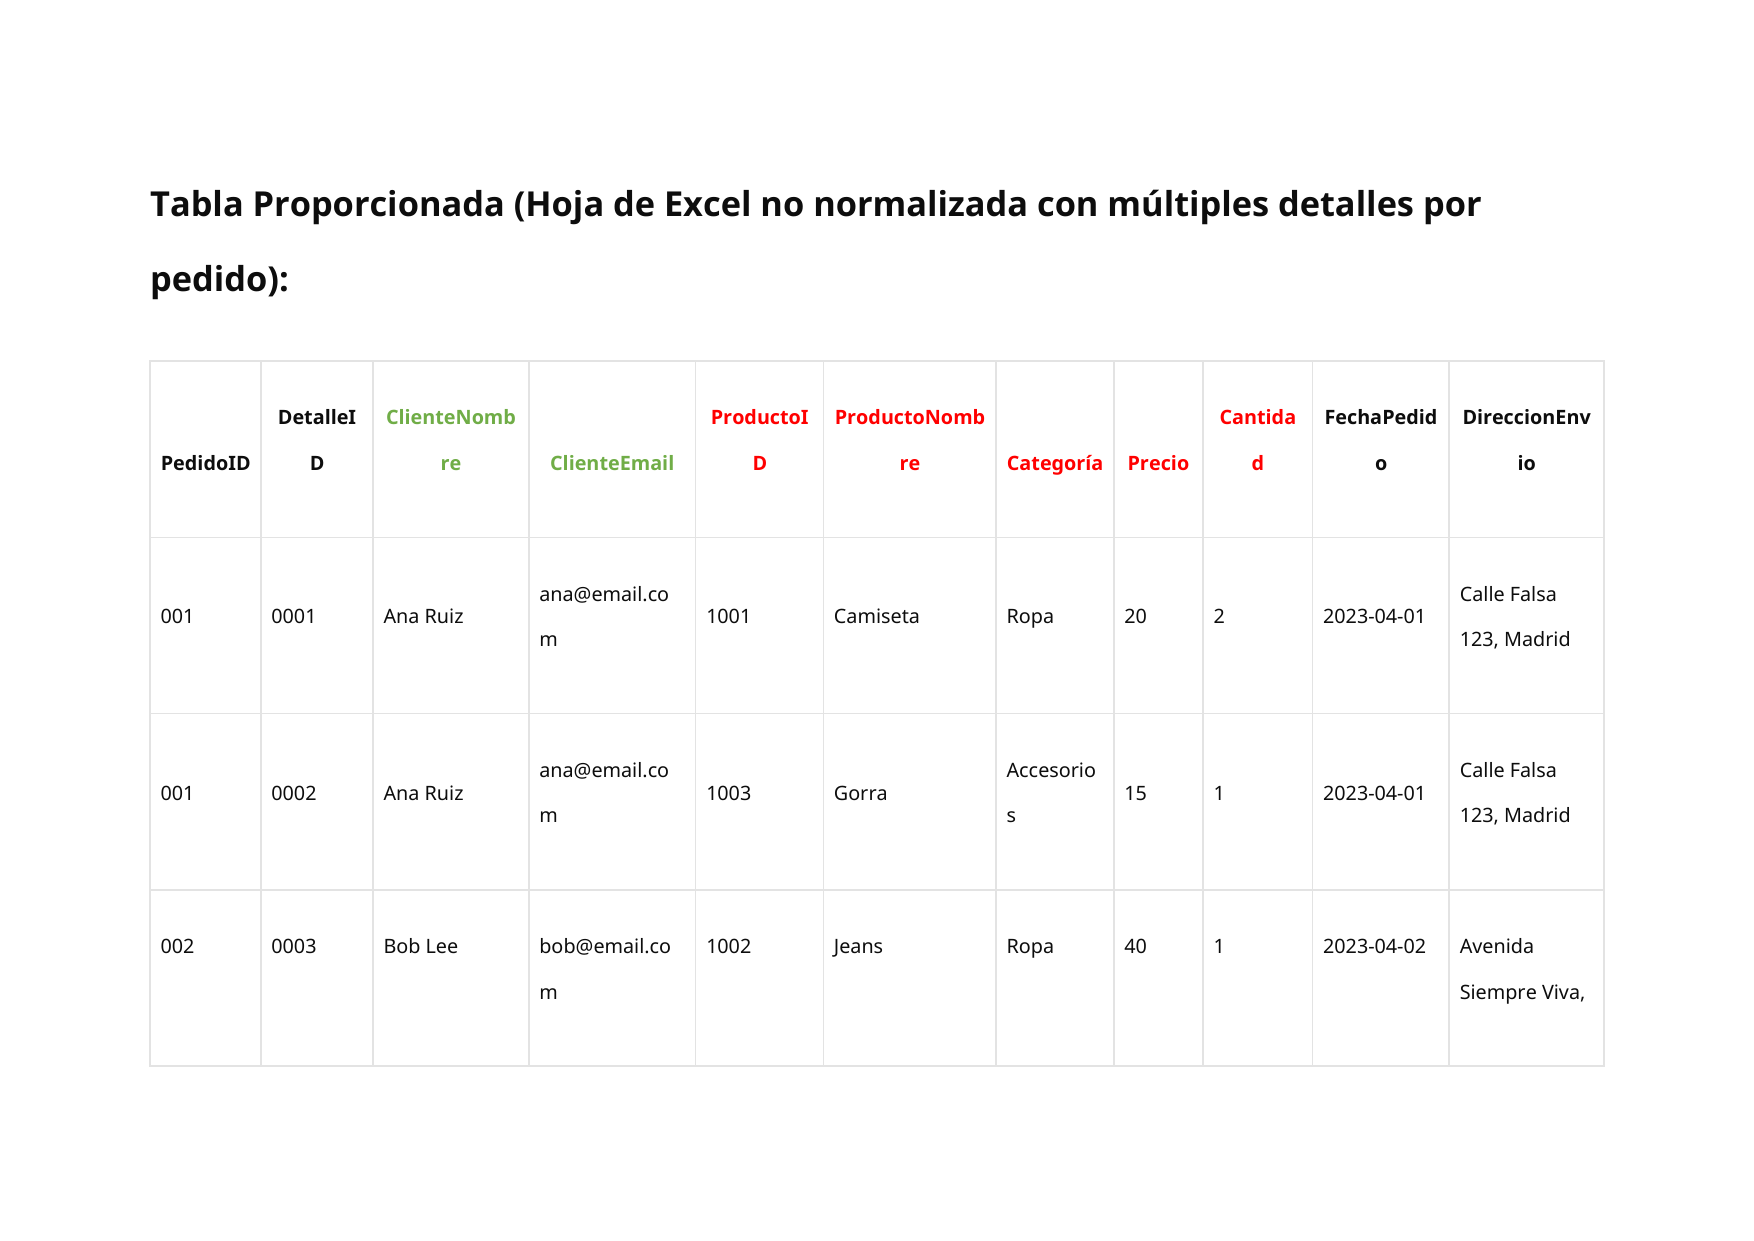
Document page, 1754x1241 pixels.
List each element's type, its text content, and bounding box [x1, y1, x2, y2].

table_cell Accesorios [997, 714, 1113, 889]
table_cell 1003 [696, 714, 823, 889]
table_cell 2023-04-01 [1313, 714, 1448, 889]
table_cell 0003 [262, 891, 372, 1065]
table_header Cantidad [1204, 362, 1312, 537]
table_header Precio [1115, 362, 1202, 537]
table_cell Gorra [824, 714, 995, 889]
table_cell 1001 [696, 538, 823, 713]
table_cell 40 [1115, 891, 1202, 1065]
table_cell 001 [151, 714, 260, 889]
table_cell 2023-04-02 [1313, 891, 1448, 1065]
table_cell 0002 [262, 714, 372, 889]
table_header PedidoID [151, 362, 260, 537]
table_cell 2 [1204, 538, 1312, 713]
table_header DetalleID [262, 362, 372, 537]
table_cell 001 [151, 538, 260, 713]
table_header ClienteEmail [530, 362, 695, 537]
table_cell Camiseta [824, 538, 995, 713]
table_cell 2023-04-01 [1313, 538, 1448, 713]
table_cell Ana Ruiz [374, 538, 528, 713]
table_cell Ana Ruiz [374, 714, 528, 889]
table_header DireccionEnvio [1450, 362, 1603, 537]
table_header ProductoID [696, 362, 823, 537]
table_cell 1002 [696, 891, 823, 1065]
table_header Categoría [997, 362, 1113, 537]
table_cell Bob Lee [374, 891, 528, 1065]
table_cell 20 [1115, 538, 1202, 713]
table_header ProductoNombre [824, 362, 995, 537]
subtitle Tabla Proporcionada (Hoja de Excel no normalizada con múltiples detalles por pedido): [150, 179, 1604, 301]
table_cell Avenida Siempre Viva, [1450, 891, 1603, 1065]
table_cell ana@email.com [530, 714, 695, 889]
table_cell 1 [1204, 891, 1312, 1065]
table_cell 002 [151, 891, 260, 1065]
table_cell 0001 [262, 538, 372, 713]
table_header FechaPedido [1313, 362, 1448, 537]
table_cell ana@email.com [530, 538, 695, 713]
table_cell bob@email.com [530, 891, 695, 1065]
table_cell Jeans [824, 891, 995, 1065]
table_cell Ropa [997, 891, 1113, 1065]
table_cell Calle Falsa 123, Madrid [1450, 538, 1603, 713]
table_cell 15 [1115, 714, 1202, 889]
table_cell 1 [1204, 714, 1312, 889]
table_header ClienteNombre [374, 362, 528, 537]
table_cell Ropa [997, 538, 1113, 713]
table_cell Calle Falsa 123, Madrid [1450, 714, 1603, 889]
